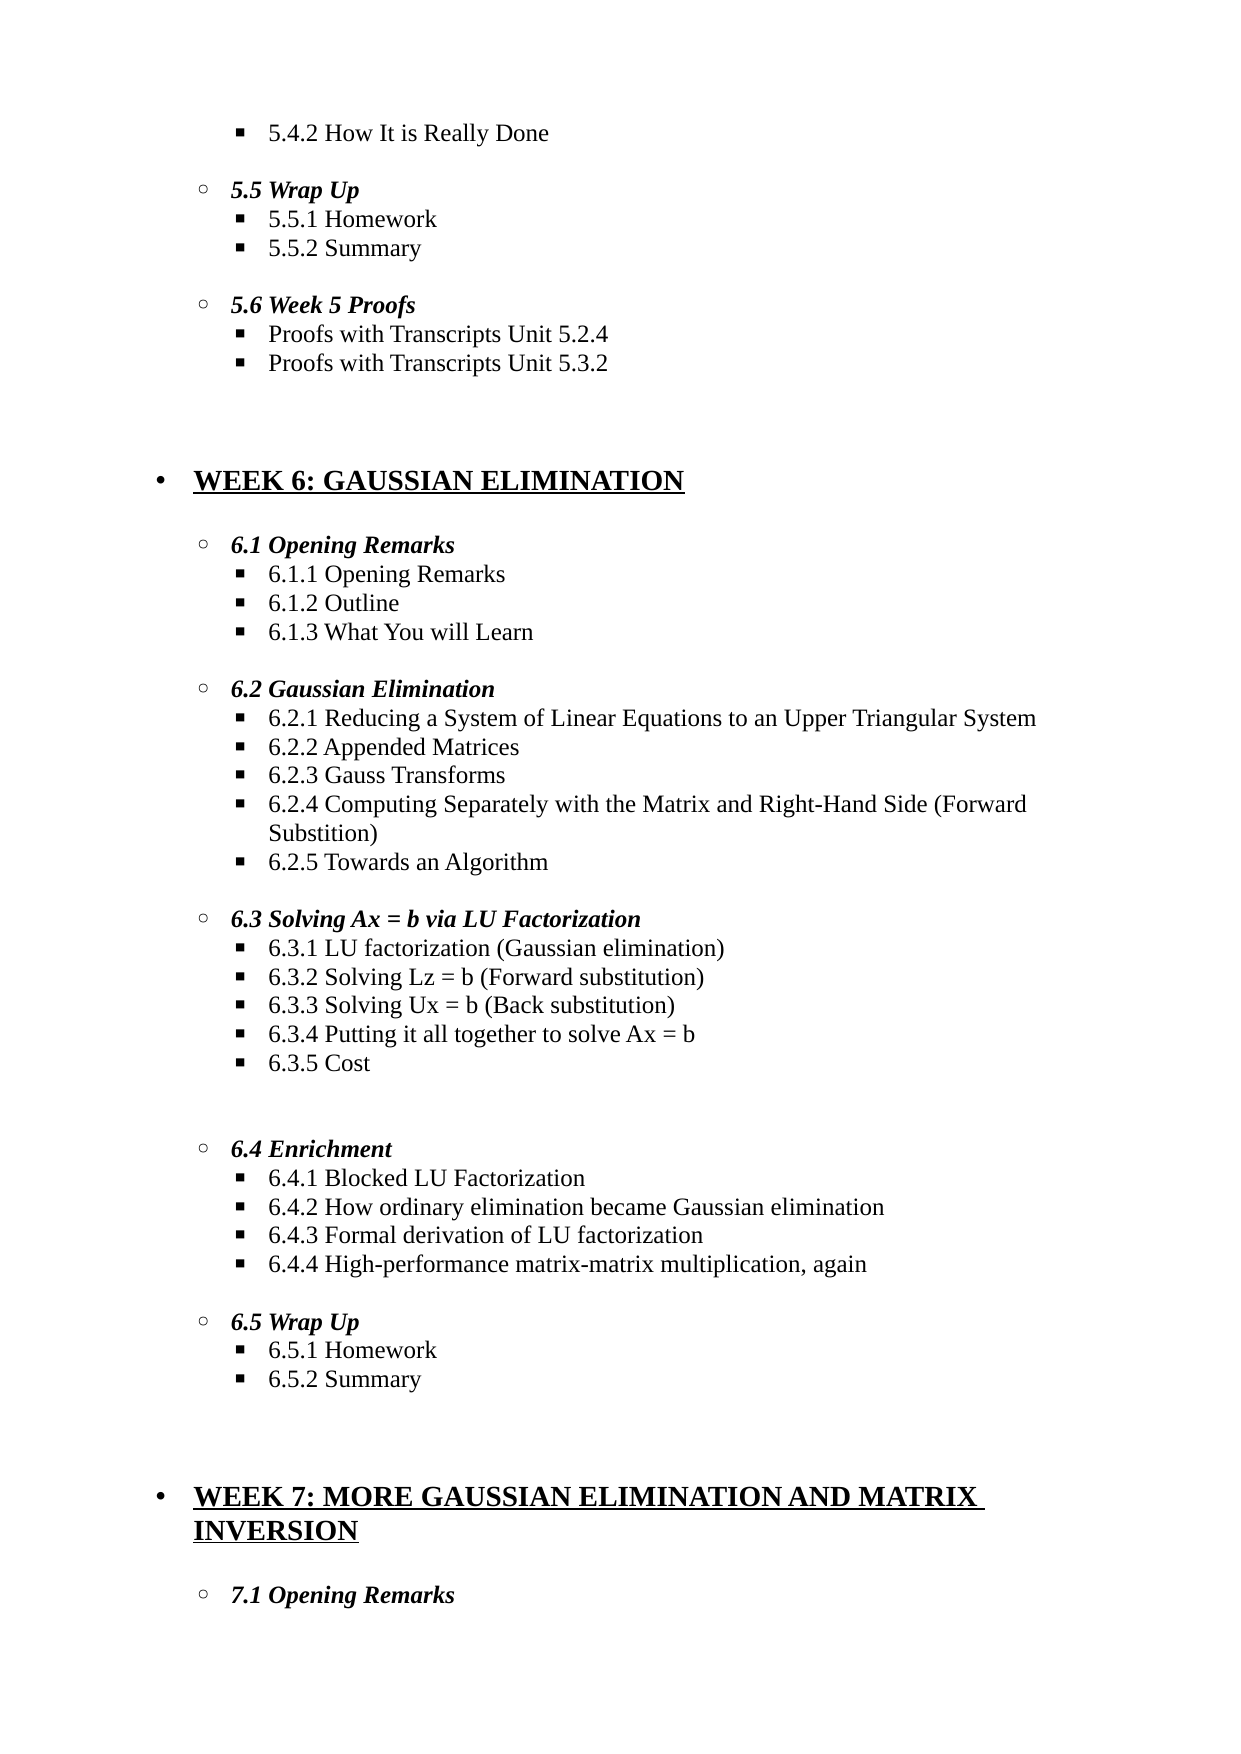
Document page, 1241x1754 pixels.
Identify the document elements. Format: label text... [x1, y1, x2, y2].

list 6.3.3 Solving Ux = b (Back substitution) [231, 990, 1122, 1019]
list 5.5 Wrap Up [193, 176, 1122, 204]
list 6.5.1 Homework [231, 1335, 1122, 1364]
list 7.1 Opening Remarks [193, 1580, 1122, 1608]
list 6.1.1 Opening Remarks [231, 559, 1122, 588]
list 6.2 Gaussian Elimination [193, 674, 1122, 703]
list 6.2.3 Gauss Transforms [231, 760, 1122, 789]
list 6.4.2 How ordinary elimination became Gaussian elimination [231, 1192, 1122, 1220]
list 5.5.2 Summary [231, 233, 1122, 291]
list 6.3.5 Cost [231, 1048, 1122, 1134]
list 6.5 Wrap Up [193, 1307, 1122, 1335]
list 5.4.2 How It is Really Done [231, 118, 1122, 176]
list 6.3 Solving Ax = b via LU Factorization [193, 904, 1122, 933]
list 6.3.1 LU factorization (Gaussian elimination) [231, 933, 1122, 962]
list WEEK 6: GAUSSIAN ELIMINATION [156, 463, 1122, 530]
list Proofs with Transcripts Unit 5.3.2 [231, 348, 1122, 463]
list 5.6 Week 5 Proofs [193, 291, 1122, 319]
list 6.1.2 Outline [231, 588, 1122, 617]
list 6.2.1 Reducing a System of Linear Equations to an Upper Triangular System [231, 703, 1122, 732]
list 5.5.1 Homework [231, 204, 1122, 233]
list WEEK 7: MORE GAUSSIAN ELIMINATION AND MATRIX INVERSION [156, 1479, 1122, 1580]
list 6.3.4 Putting it all together to solve Ax = b [231, 1019, 1122, 1048]
list 6.4.4 High-performance matrix-matrix multiplication, again [231, 1249, 1122, 1307]
list 6.4.1 Blocked LU Factorization [231, 1163, 1122, 1192]
list 6.4.3 Formal derivation of LU factorization [231, 1220, 1122, 1249]
list 6.2.5 Towards an Algorithm [231, 847, 1122, 904]
list 6.1.3 What You will Learn [231, 617, 1122, 674]
list 6.5.2 Summary [231, 1364, 1122, 1479]
list 6.4 Enrichment [193, 1134, 1122, 1163]
list 6.2.2 Appended Matrices [231, 732, 1122, 760]
list 6.2.4 Computing Separately with the Matrix and Right-Hand Side (Forward Substition) [231, 789, 1122, 847]
list 6.1 Opening Remarks [193, 530, 1122, 559]
list Proofs with Transcripts Unit 5.2.4 [231, 319, 1122, 348]
list 6.3.2 Solving Lz = b (Forward substitution) [231, 962, 1122, 990]
